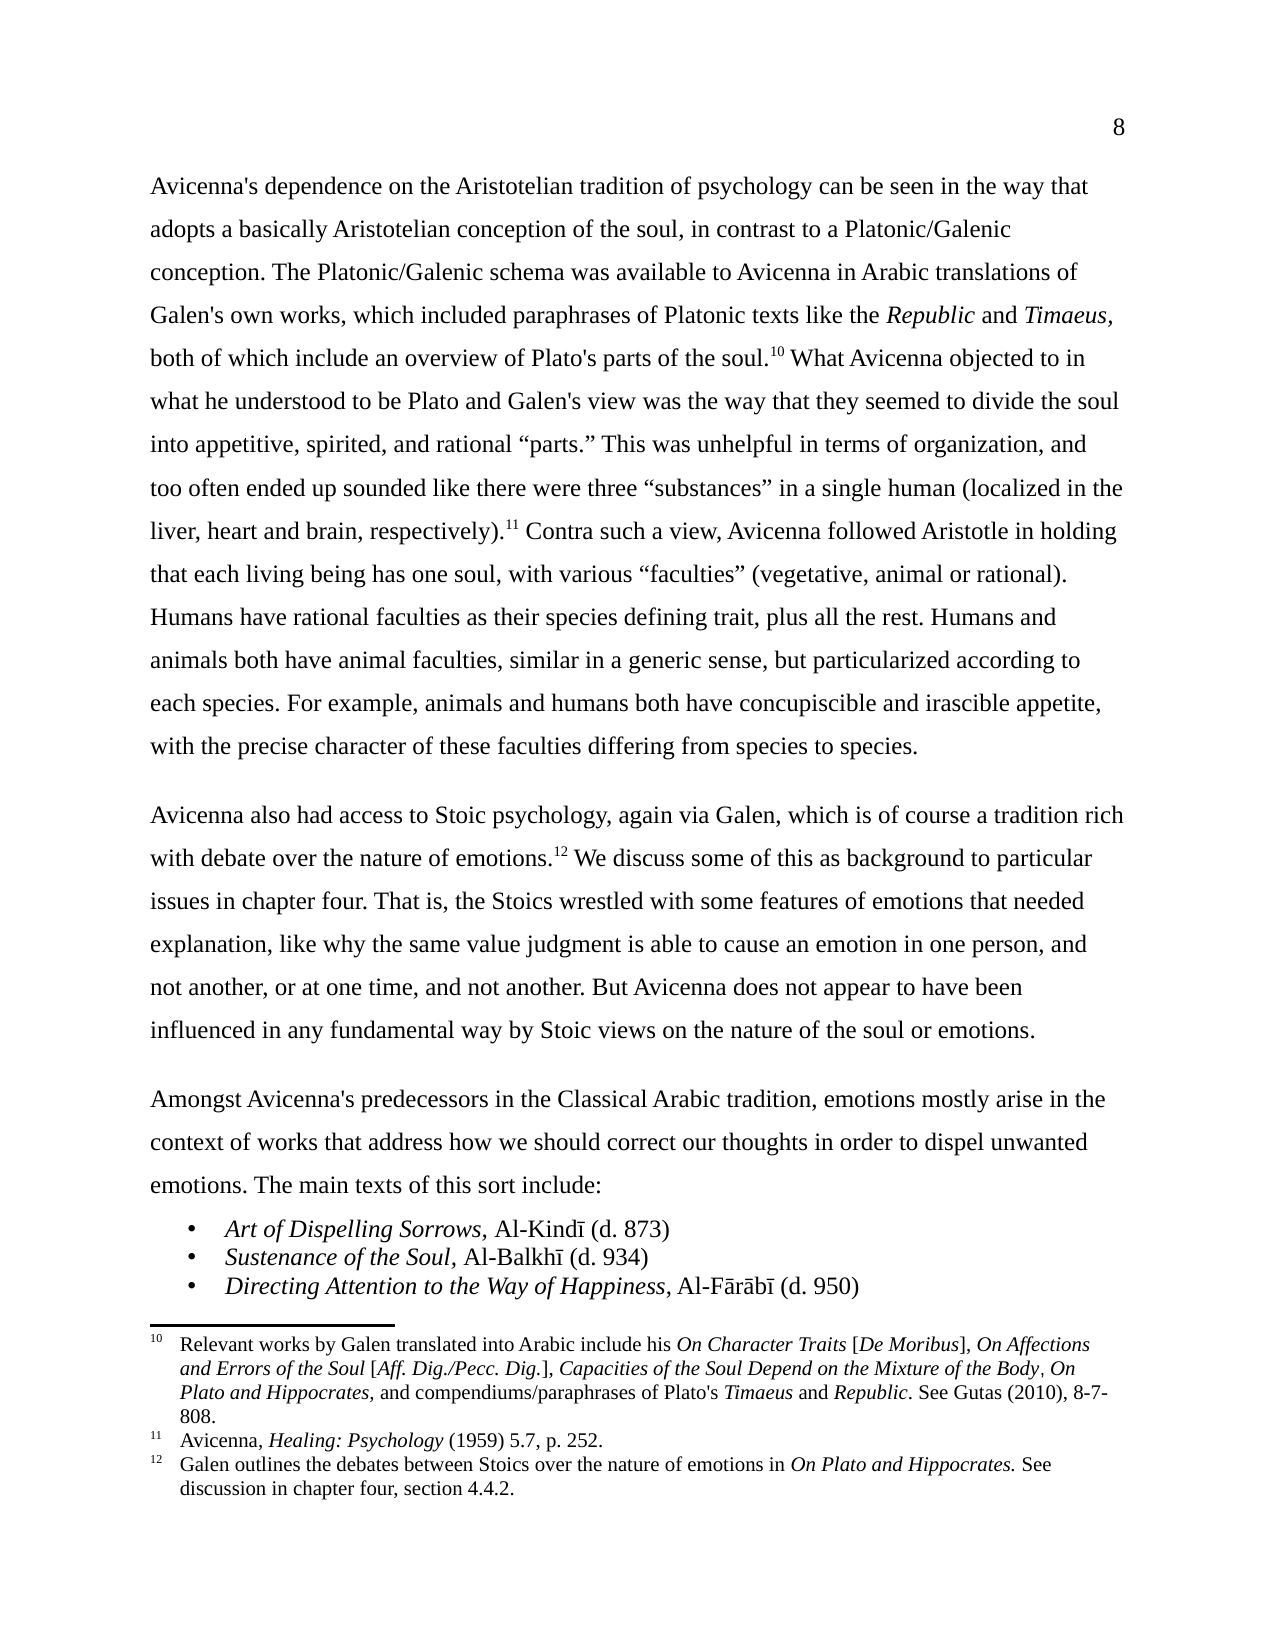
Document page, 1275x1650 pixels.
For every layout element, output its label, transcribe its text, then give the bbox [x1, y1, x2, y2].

list Directing Attention to the Way of Happiness, Al-Fārābī (d. 950) [187, 1271, 1125, 1300]
text Galen outlines the debates between Stoics over the nature of emotions in On Plato and Hippocrates. See discussion in chapter four, section 4.4.2. [150, 1452, 1125, 1500]
text Avicenna's dependence on the Aristotelian tradition of psychology can be seen in the way that adopts a basically Aristotelian conception of the soul, in contrast to a Platonic/Galenic conception. The Platonic/Galenic schema was available to Avicenna in Arabic translations of Galen's own works, which included paraphrases of Platonic texts like the Republic and Timaeus, both of which include an overview of Plato's parts of the soul. What Avicenna objected to in what he understood to be Plato and Galen's view was the way that they seemed to divide the soul into appetitive, spirited, and rational “parts.” This was unhelpful in terms of organization, and too often ended up sounded like there were three “substances” in a single human (localized in the liver, heart and brain, respectively). Contra such a view, Avicenna followed Aristotle in holding that each living being has one soul, with various “faculties” (vegetative, animal or rational). Humans have rational faculties as their species defining trait, plus all the rest. Humans and animals both have animal faculties, similar in a generic sense, but particularized according to each species. For example, animals and humans both have concupiscible and irascible appetite, with the precise character of these faculties differing from species to species. [150, 171, 1125, 760]
text Amongst Avicenna's predecessors in the Classical Arabic tradition, emotions mostly arise in the context of works that address how we should correct our thoughts in order to dispel unwanted emotions. The main texts of this sort include: [150, 1084, 1125, 1199]
list Art of Dispelling Sorrows, Al-Kindī (d. 873) [187, 1214, 1125, 1242]
text Avicenna also had access to Stoic psychology, again via Galen, which is of course a tradition rich with debate over the nature of emotions. We discuss some of this as background to particular issues in chapter four. That is, the Stoics wrestled with some features of emotions that needed explanation, like why the same value judgment is able to cause an emotion in one person, and not another, or at one time, and not another. But Avicenna does not appear to have been influenced in any fundamental way by Stoic views on the nature of the soul or emotions. [150, 800, 1125, 1044]
list Sustenance of the Soul, Al-Balkhī (d. 934) [187, 1242, 1125, 1271]
text Relevant works by Galen translated into Arabic include his On Character Traits [De Moribus], On Affections and Errors of the Soul [Aff. Dig./Pecc. Dig.], Capacities of the Soul Depend on the Mixture of the Body, On Plato and Hippocrates, and compendiums/paraphrases of Plato's Timaeus and Republic. See Gutas (2010), 8-7-808. [150, 1332, 1125, 1428]
text Avicenna, Healing: Psychology (1959) 5.7, p. 252. [150, 1428, 1125, 1452]
